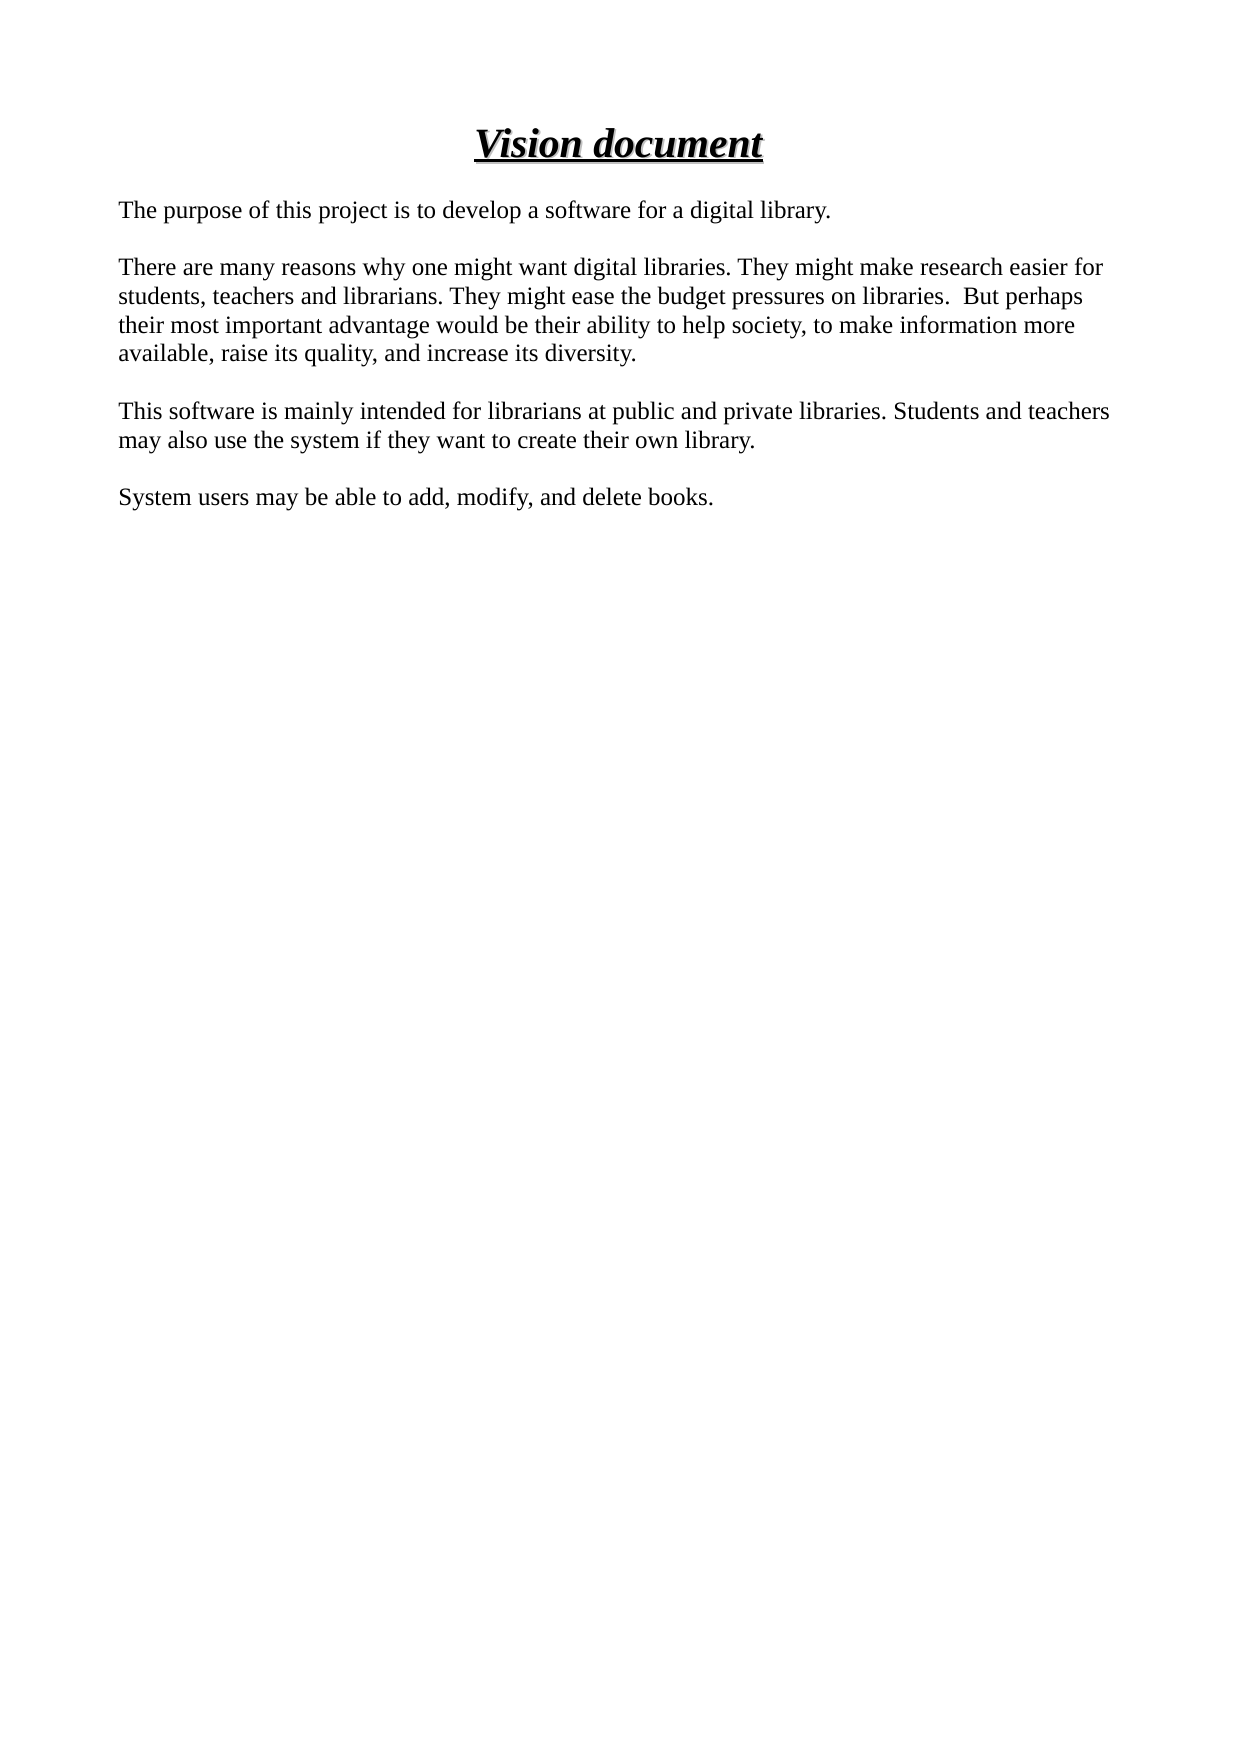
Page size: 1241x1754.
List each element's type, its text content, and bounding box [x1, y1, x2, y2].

text This software is mainly intended for librarians at public and private libraries. Students and teachers may also use the system if they want to create their own library. [118, 396, 1122, 453]
text There are many reasons why one might want digital libraries. They might make research easier for students, teachers and librarians. They might ease the budget pressures on libraries. But perhaps their most important advantage would be their ability to help society, to make information more available, raise its quality, and increase its diversity. [118, 252, 1122, 367]
text System users may be able to add, modify, and delete books. [118, 482, 1122, 511]
text The purpose of this project is to develop a software for a digital library. [118, 195, 1122, 223]
text Vision document [118, 118, 1122, 166]
